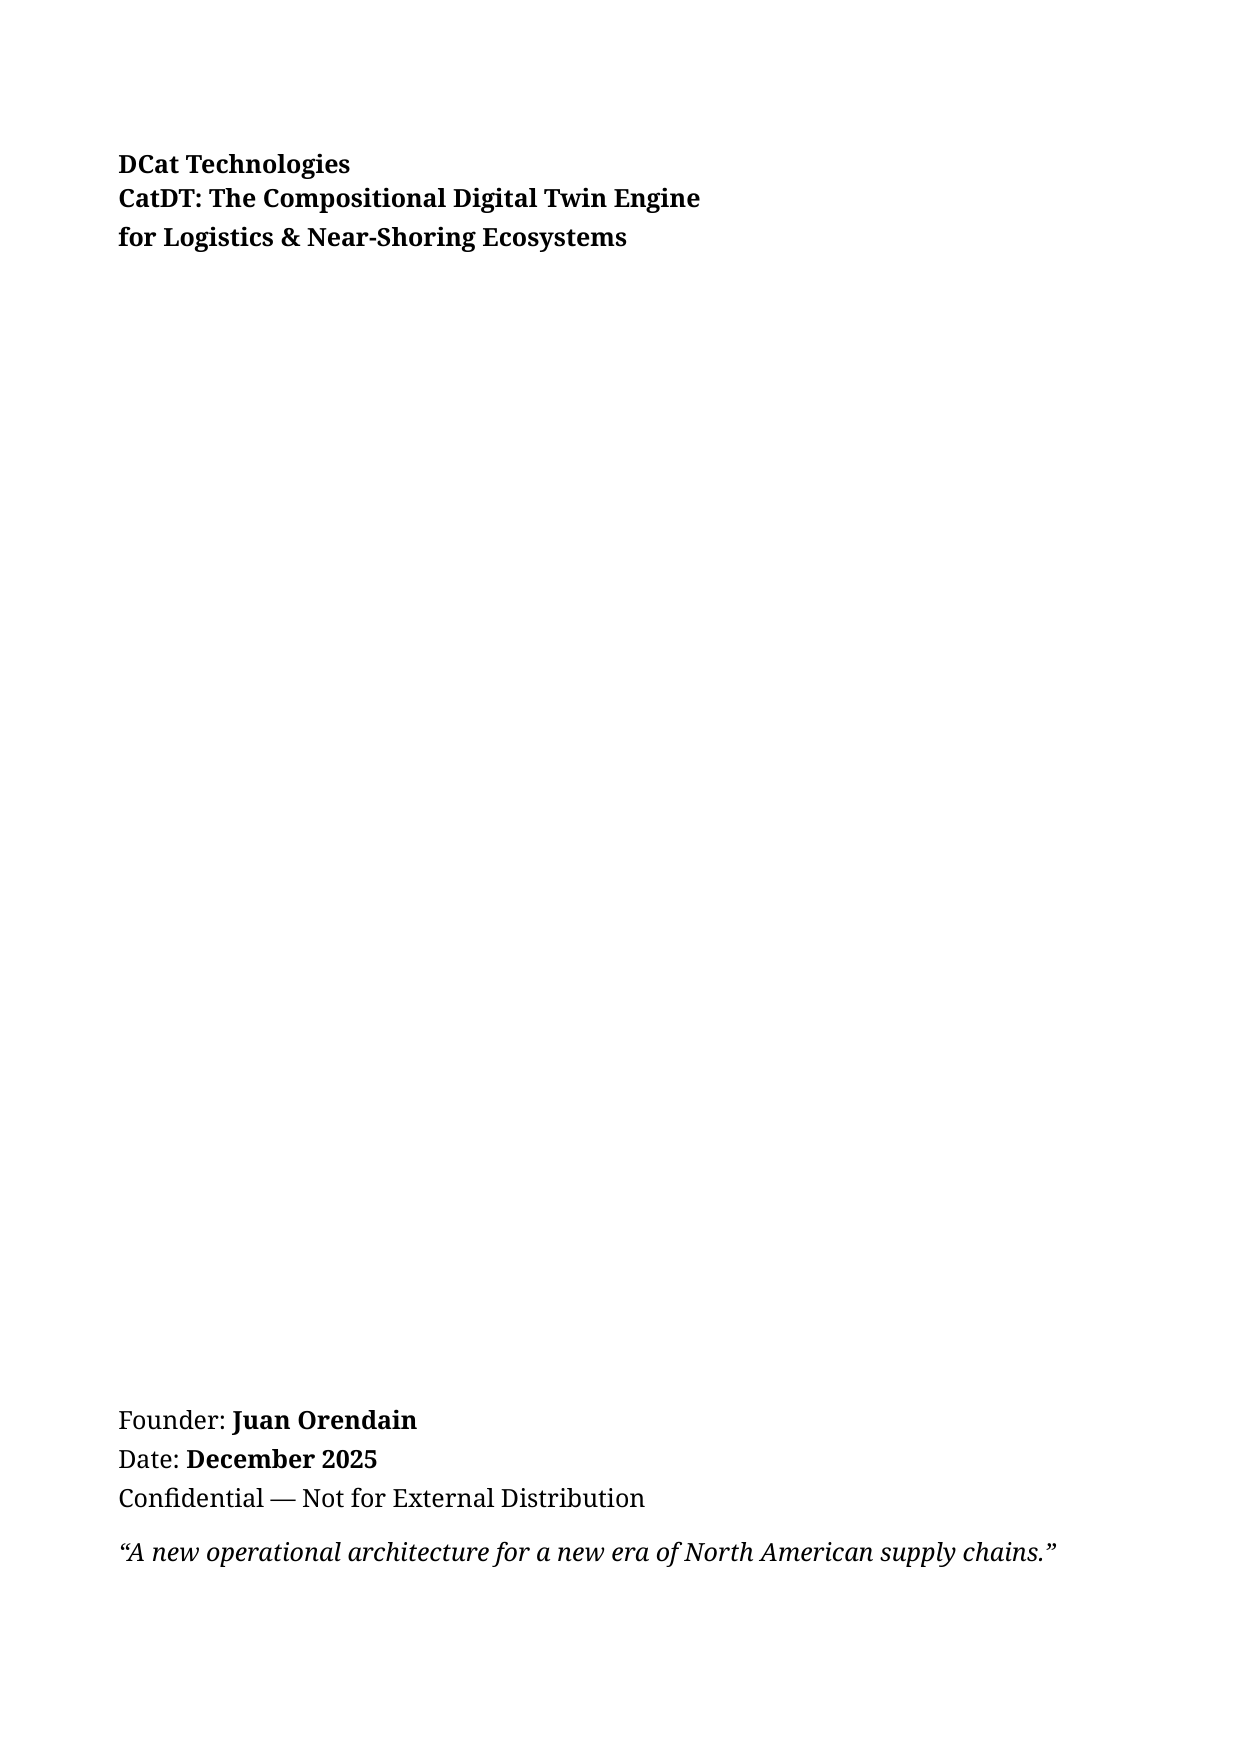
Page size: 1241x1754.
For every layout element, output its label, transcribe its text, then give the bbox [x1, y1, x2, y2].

text “A new operational architecture for a new era of North American supply chains.” [118, 1535, 1122, 1569]
text Founder: Juan Orendain Date: December 2025 Confidential — Not for External Distribution [118, 1403, 1122, 1515]
text CatDT: The Compositional Digital Twin Engine for Logistics & Near-Shoring Ecosystems [118, 181, 1122, 254]
text DCat Technologies [118, 147, 1122, 181]
